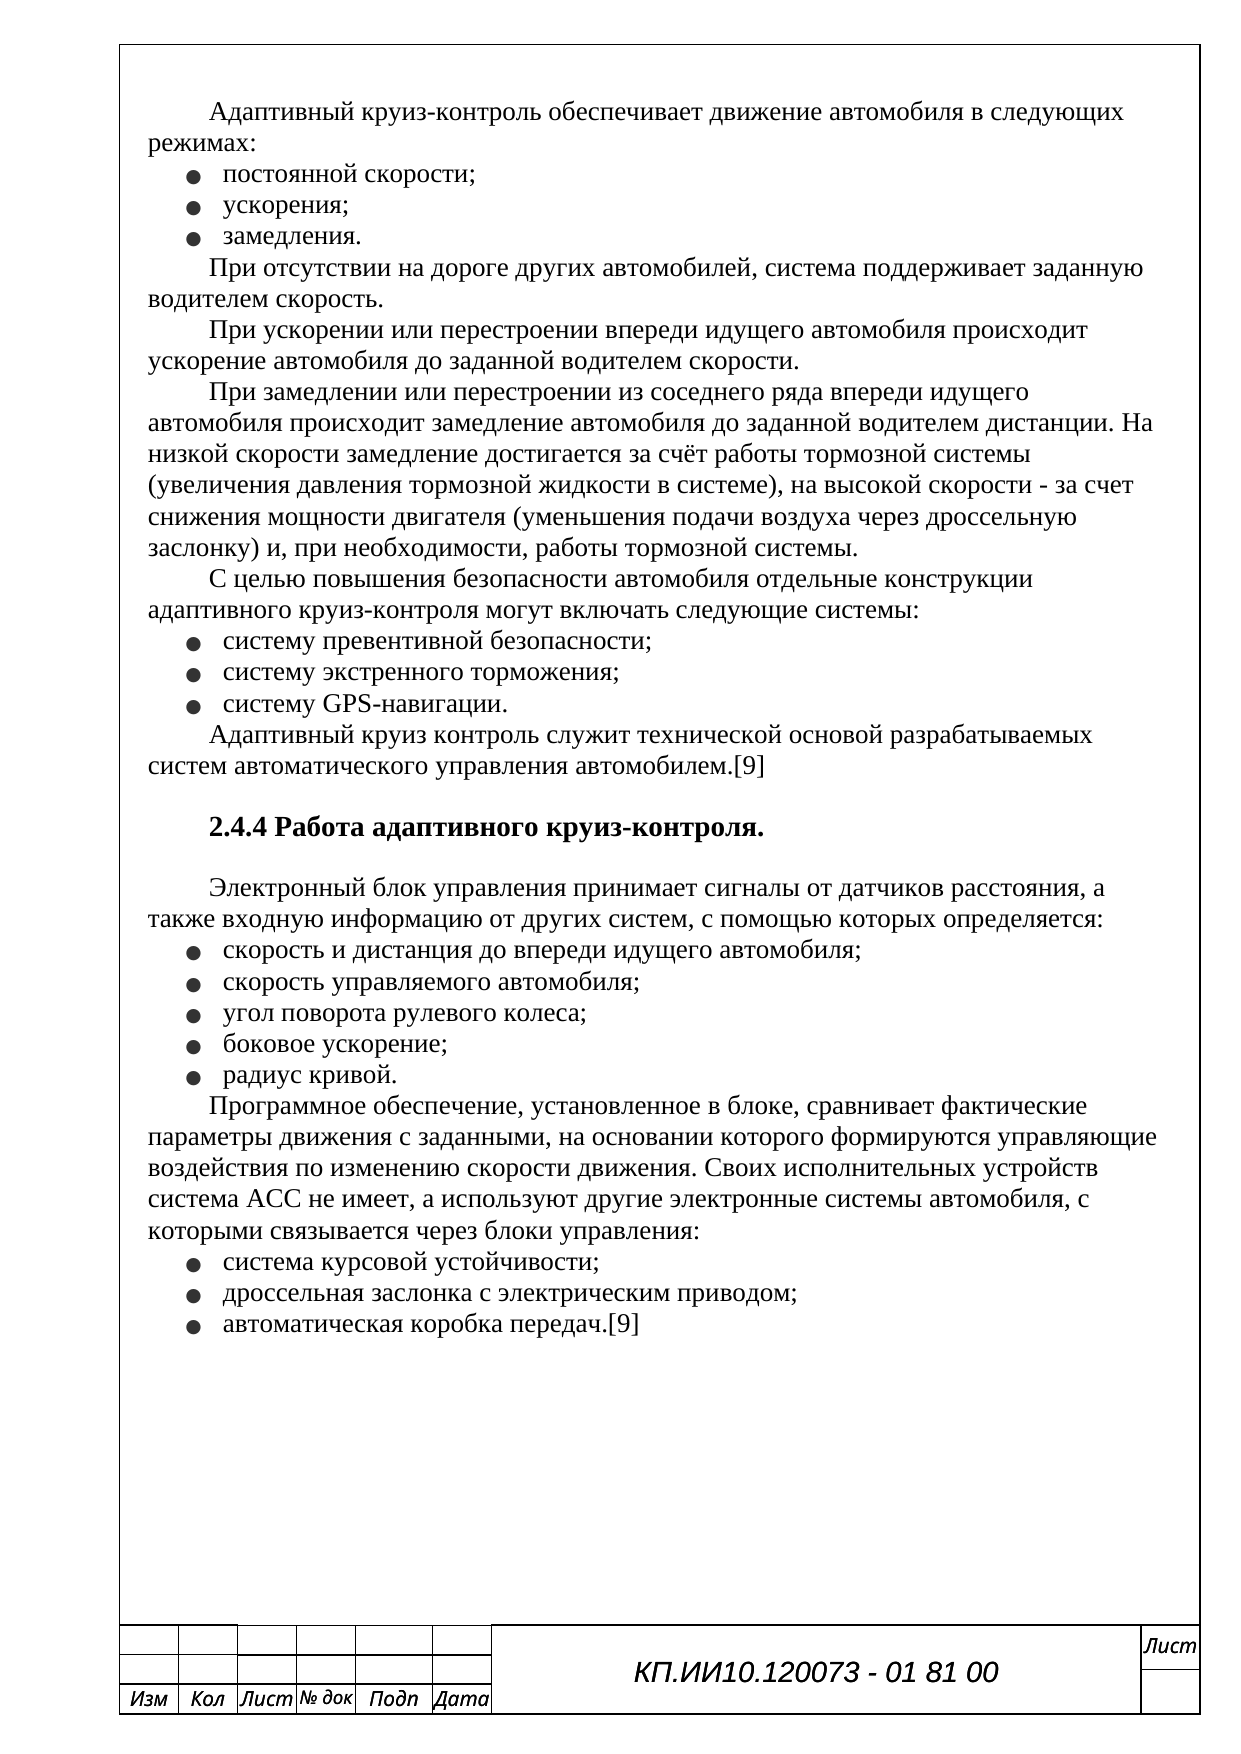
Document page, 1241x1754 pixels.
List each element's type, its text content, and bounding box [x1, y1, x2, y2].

list ускорения; [185, 188, 1169, 219]
list скорость управляемого автомобиля; [185, 964, 1169, 996]
text Адаптивный круиз-контроль обеспечивает движение автомобиля в следующих режимах: [148, 95, 1169, 157]
text При отсутствии на дороге других автомобилей, система поддерживает заданную водителем скорость. [148, 251, 1169, 313]
text При ускорении или перестроении впереди идущего автомобиля происходит ускорение автомобиля до заданной водителем скорости. [148, 313, 1169, 375]
list систему GPS-навигации. [185, 687, 1169, 718]
list угол поворота рулевого колеса; [185, 996, 1169, 1027]
list радиус кривой. [185, 1058, 1169, 1089]
list автоматическая коробка передач.[9] [185, 1307, 1169, 1338]
list скорость и дистанция до впереди идущего автомобиля; [185, 933, 1169, 964]
text Адаптивный круиз контроль служит технической основой разрабатываемых систем автоматического управления автомобилем.[9] [148, 718, 1169, 780]
text При замедлении или перестроении из соседнего ряда впереди идущего автомобиля происходит замедление автомобиля до заданной водителем дистанции. На низкой скорости замедление достигается за счёт работы тормозной системы (увеличения давления тормозной жидкости в системе), на высокой скорости - за счет снижения мощности двигателя (уменьшения подачи воздуха через дроссельную заслонку) и, при необходимости, работы тормозной системы. [148, 375, 1169, 562]
text С целью повышения безопасности автомобиля отдельные конструкции адаптивного круиз-контроля могут включать следующие системы: [148, 562, 1169, 624]
list систему превентивной безопасности; [185, 624, 1169, 656]
list система курсовой устойчивости; [185, 1245, 1169, 1276]
list замедления. [185, 219, 1169, 251]
list дроссельная заслонка с электрическим приводом; [185, 1276, 1169, 1307]
list постоянной скорости; [185, 157, 1169, 188]
list систему экстренного торможения; [185, 656, 1169, 687]
text 2.4.4 Работа адаптивного круиз-контроля. [148, 809, 1169, 842]
list боковое ускорение; [185, 1027, 1169, 1058]
text Программное обеспечение, установленное в блоке, сравнивает фактические параметры движения с заданными, на основании которого формируются управляющие воздействия по изменению скорости движения. Своих исполнительных устройств система АСС не имеет, а используют другие электронные системы автомобиля, с которыми связывается через блоки управления: [148, 1089, 1169, 1245]
text Электронный блок управления принимает сигналы от датчиков расстояния, а также входную информацию от других систем, с помощью которых определяется: [148, 871, 1169, 933]
